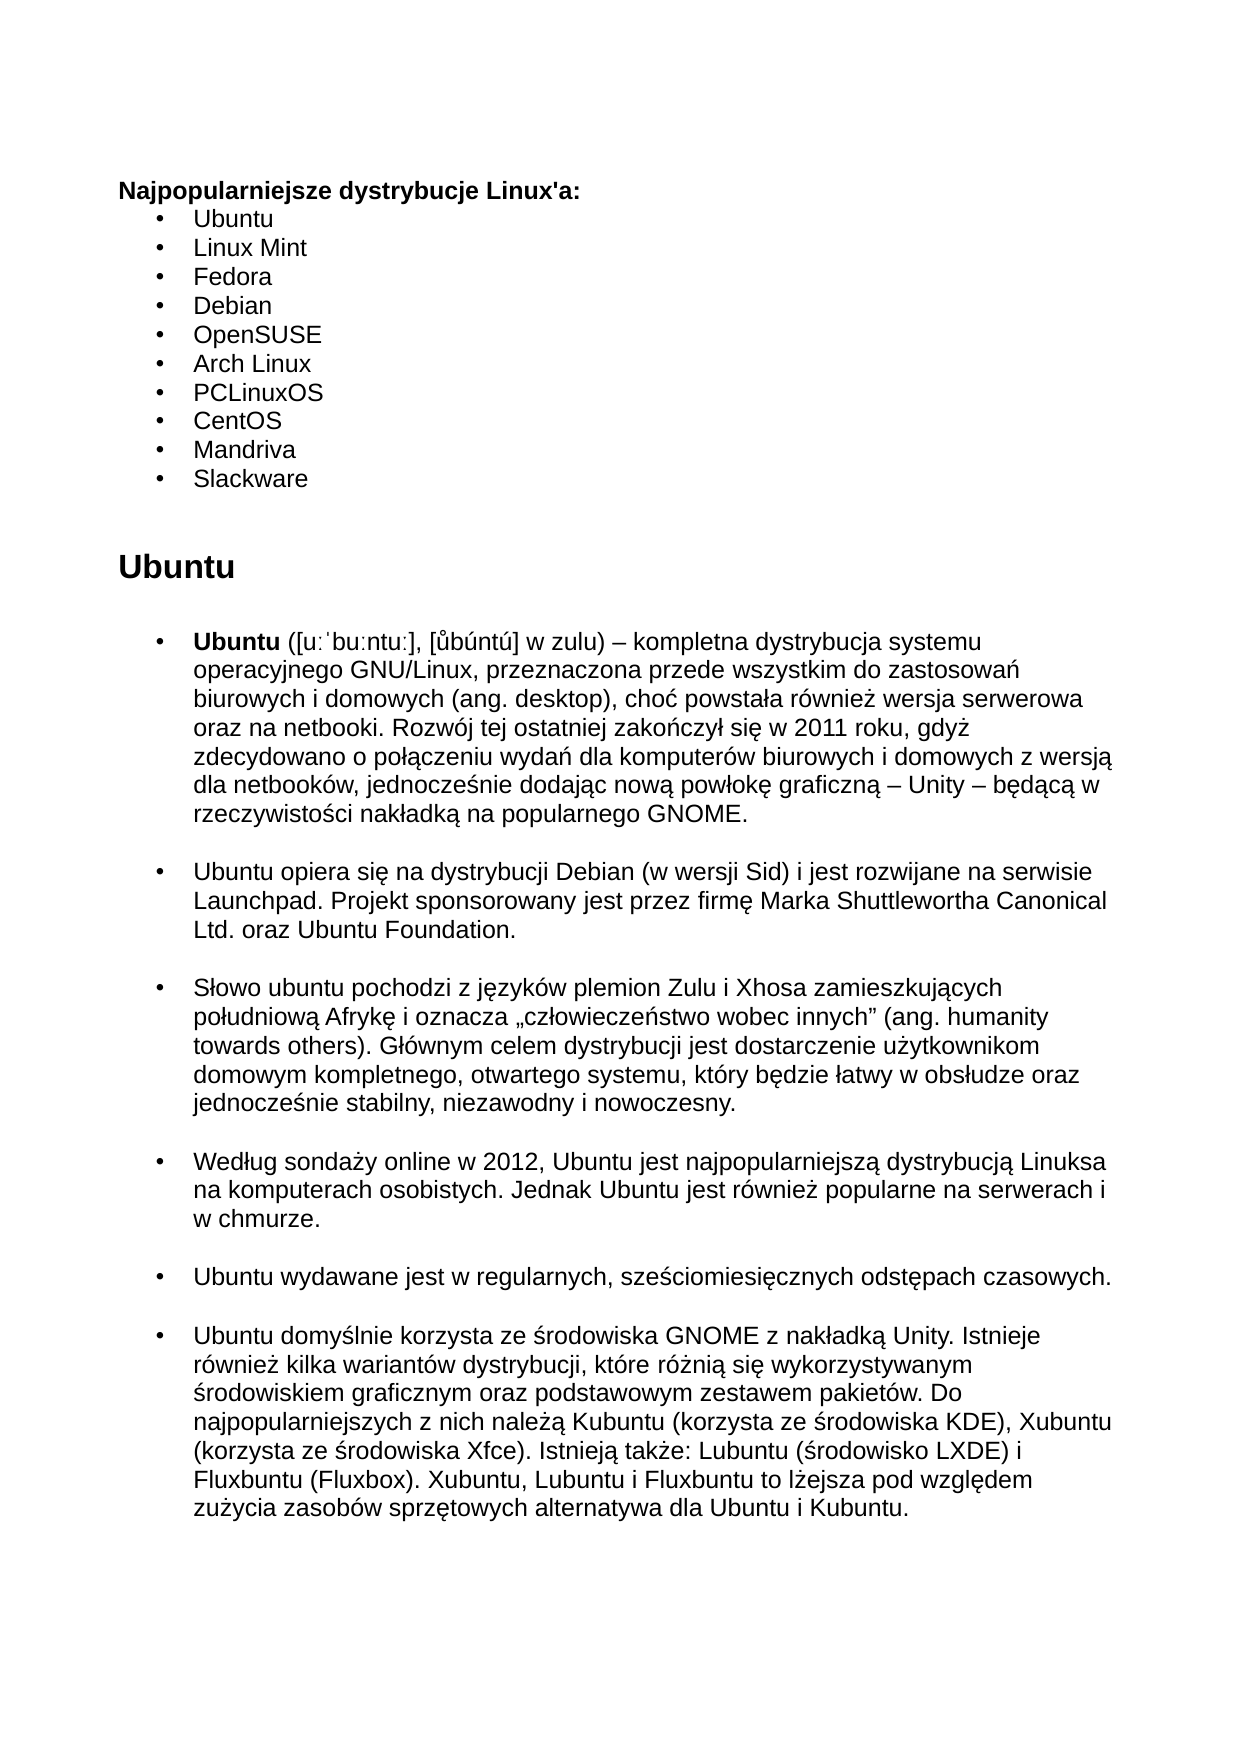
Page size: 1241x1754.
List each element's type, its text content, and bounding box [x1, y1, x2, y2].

list Mandriva [156, 435, 1122, 464]
list Według sondaży online w 2012, Ubuntu jest najpopularniejszą dystrybucją Linuksa na komputerach osobistych. Jednak Ubuntu jest również popularne na serwerach i w chmurze. [156, 1147, 1122, 1233]
list OpenSUSE [156, 320, 1122, 349]
list Ubuntu ([uːˈbuːntuː], [ůbúntú] w zulu) – kompletna dystrybucja systemu operacyjnego GNU/Linux, przeznaczona przede wszystkim do zastosowań biurowych i domowych (ang. desktop), choć powstała również wersja serwerowa oraz na netbooki. Rozwój tej ostatniej zakończył się w 2011 roku, gdyż zdecydowano o połączeniu wydań dla komputerów biurowych i domowych z wersją dla netbooków, jednocześnie dodając nową powłokę graficzną – Unity – będącą w rzeczywistości nakładką na popularnego GNOME. [156, 627, 1122, 828]
list PCLinuxOS [156, 377, 1122, 406]
list Arch Linux [156, 349, 1122, 377]
list Ubuntu opiera się na dystrybucji Debian (w wersji Sid) i jest rozwijane na serwisie Launchpad. Projekt sponsorowany jest przez firmę Marka Shuttlewortha Canonical Ltd. oraz Ubuntu Foundation. [156, 857, 1122, 944]
list Slackware [156, 464, 1122, 493]
list CentOS [156, 406, 1122, 435]
list Ubuntu wydawane jest w regularnych, sześciomiesięcznych odstępach czasowych. [156, 1262, 1122, 1291]
list Ubuntu domyślnie korzysta ze środowiska GNOME z nakładką Unity. Istnieje również kilka wariantów dystrybucji, które różnią się wykorzystywanym środowiskiem graficznym oraz podstawowym zestawem pakietów. Do najpopularniejszych z nich należą Kubuntu (korzysta ze środowiska KDE), Xubuntu (korzysta ze środowiska Xfce). Istnieją także: Lubuntu (środowisko LXDE) i Fluxbuntu (Fluxbox). Xubuntu, Lubuntu i Fluxbuntu to lżejsza pod względem zużycia zasobów sprzętowych alternatywa dla Ubuntu i Kubuntu. [156, 1321, 1122, 1522]
list Słowo ubuntu pochodzi z języków plemion Zulu i Xhosa zamieszkujących południową Afrykę i oznacza „człowieczeństwo wobec innych” (ang. humanity towards others). Głównym celem dystrybucji jest dostarczenie użytkownikom domowym kompletnego, otwartego systemu, który będzie łatwy w obsłudze oraz jednocześnie stabilny, niezawodny i nowoczesny. [156, 973, 1122, 1117]
list Fedora [156, 262, 1122, 291]
list Debian [156, 291, 1122, 320]
subtitle Ubuntu [118, 547, 1122, 585]
list Linux Mint [156, 233, 1122, 262]
text Najpopularniejsze dystrybucje Linux'a: [118, 176, 1122, 204]
list Ubuntu [156, 204, 1122, 233]
